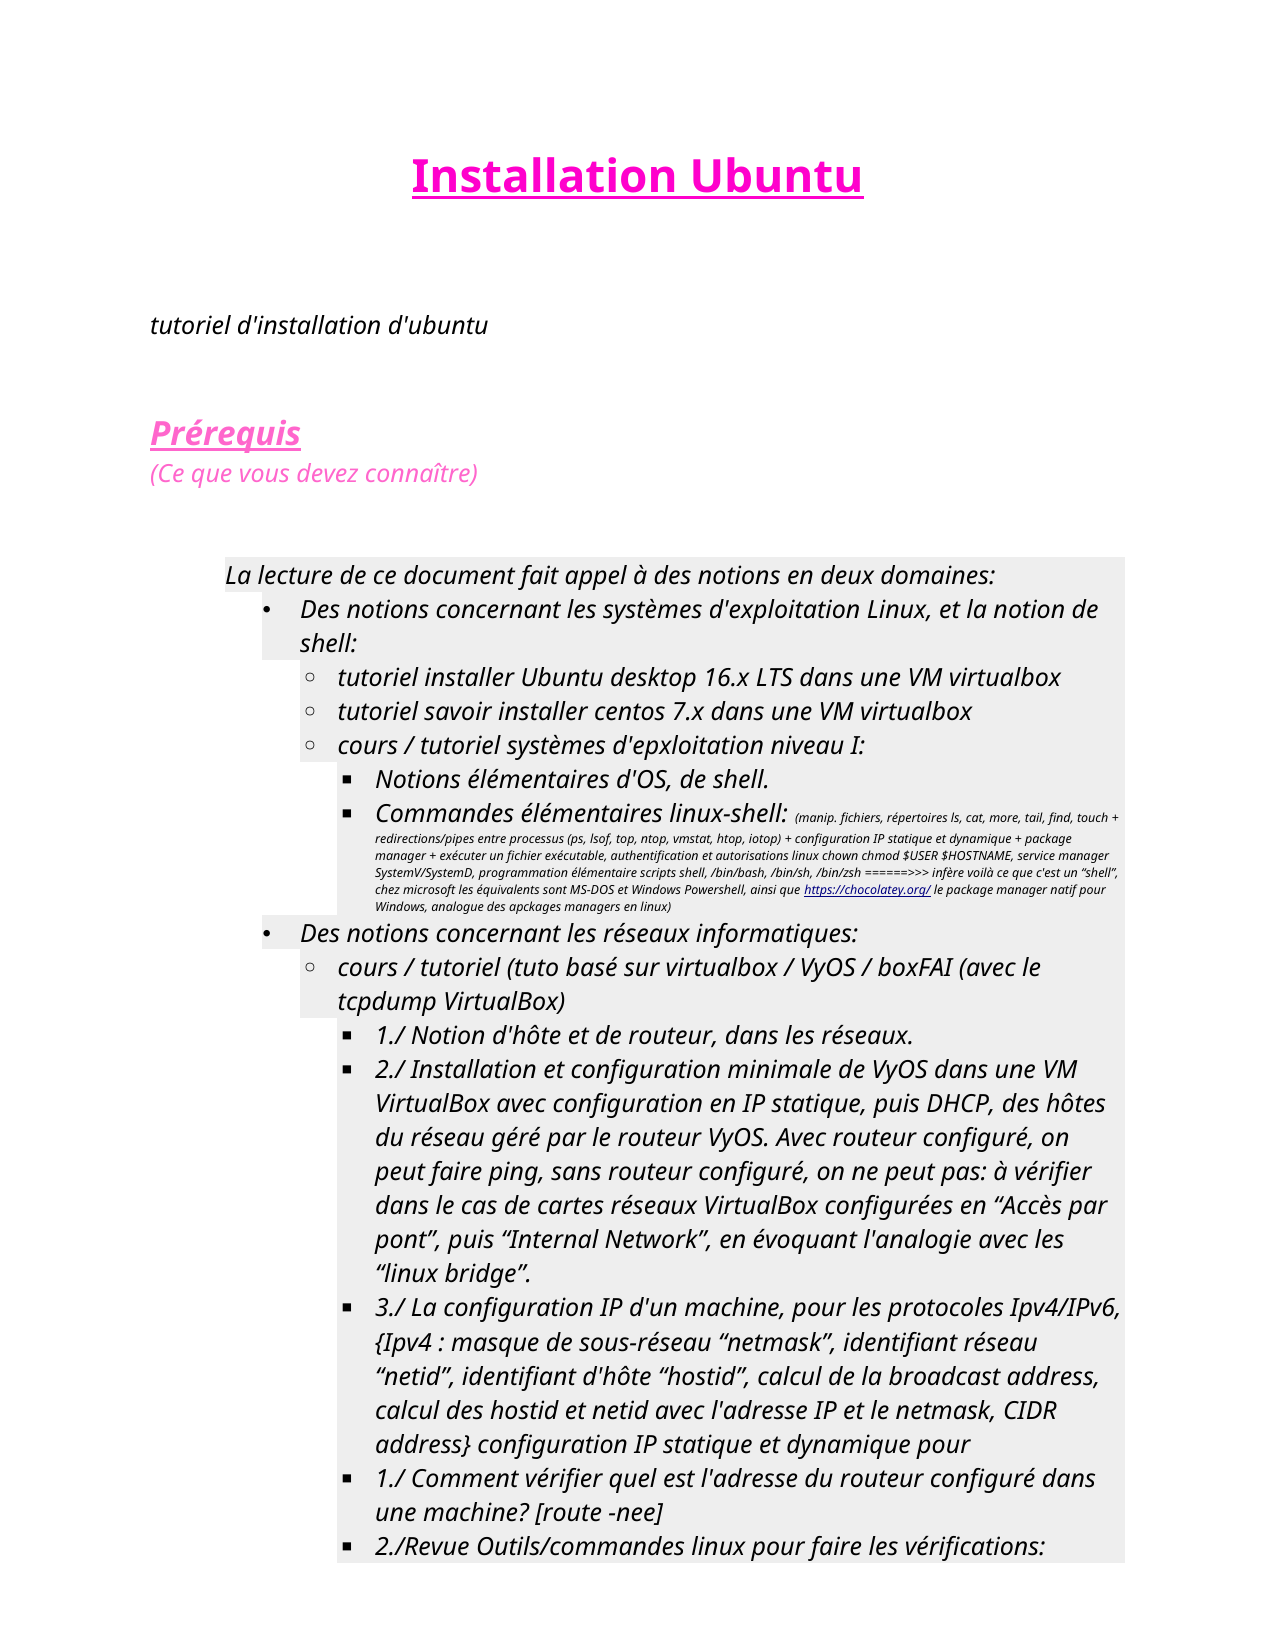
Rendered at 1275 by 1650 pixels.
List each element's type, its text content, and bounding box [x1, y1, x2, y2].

text tutoriel d'installation d'ubuntu [150, 308, 1125, 342]
list tutoriel savoir installer centos 7.x dans une VM virtualbox [300, 694, 1125, 728]
list cours / tutoriel (tuto basé sur virtualbox / VyOS / boxFAI (avec le tcpdump VirtualBox) [300, 949, 1125, 1018]
list tutoriel installer Ubuntu desktop 16.x LTS dans une VM virtualbox [300, 660, 1125, 694]
text La lecture de ce document fait appel à des notions en deux domaines: [225, 557, 1125, 592]
list 1./ Notion d'hôte et de routeur, dans les réseaux. [337, 1018, 1125, 1052]
list 2./ Installation et configuration minimale de VyOS dans une VM VirtualBox avec configuration en IP statique, puis DHCP, des hôtes du réseau géré par le routeur VyOS. Avec routeur configuré, on peut faire ping, sans routeur configuré, on ne peut pas: à vérifier dans le cas de cartes réseaux VirtualBox configurées en “Accès par pont”, puis “Internal Network”, en évoquant l'analogie avec les “linux bridge”. [337, 1052, 1125, 1290]
list Des notions concernant les réseaux informatiques: [262, 915, 1125, 949]
list 1./ Comment vérifier quel est l'adresse du routeur configuré dans une machine? [route -nee] [337, 1460, 1125, 1528]
list 2./Revue Outils/commandes linux pour faire les vérifications: [337, 1528, 1125, 1563]
text Installation Ubuntu [150, 143, 1125, 206]
list 3./ La configuration IP d'un machine, pour les protocoles Ipv4/IPv6, {Ipv4 : masque de sous-réseau “netmask”, identifiant réseau “netid”, identifiant d'hôte “hostid”, calcul de la broadcast address, calcul des hostid et netid avec l'adresse IP et le netmask, CIDR address} configuration IP statique et dynamique pour [337, 1290, 1125, 1460]
text Prérequis [150, 410, 1125, 455]
list Commandes élémentaires linux-shell: (manip. fichiers, répertoires ls, cat, more, tail, find, touch + redirections/pipes entre processus (ps, lsof, top, ntop, vmstat, htop, iotop) + configuration IP statique et dynamique + package manager + exécuter un fichier exécutable, authentification et autorisations linux chown chmod $USER $HOSTNAME, service manager SystemV/SystemD, programmation élémentaire scripts shell, /bin/bash, /bin/sh, /bin/zsh ======>>> infère voilà ce que c'est un “shell”, chez microsoft les équivalents sont MS-DOS et Windows Powershell, ainsi que https://chocolatey.org/ le package manager natif pour Windows, analogue des apckages managers en linux) [337, 796, 1125, 915]
list cours / tutoriel systèmes d'epxloitation niveau I: [300, 728, 1125, 762]
text (Ce que vous devez connaître) [150, 455, 1125, 489]
list Des notions concernant les systèmes d'exploitation Linux, et la notion de shell: [262, 592, 1125, 660]
list Notions élémentaires d'OS, de shell. [337, 762, 1125, 796]
